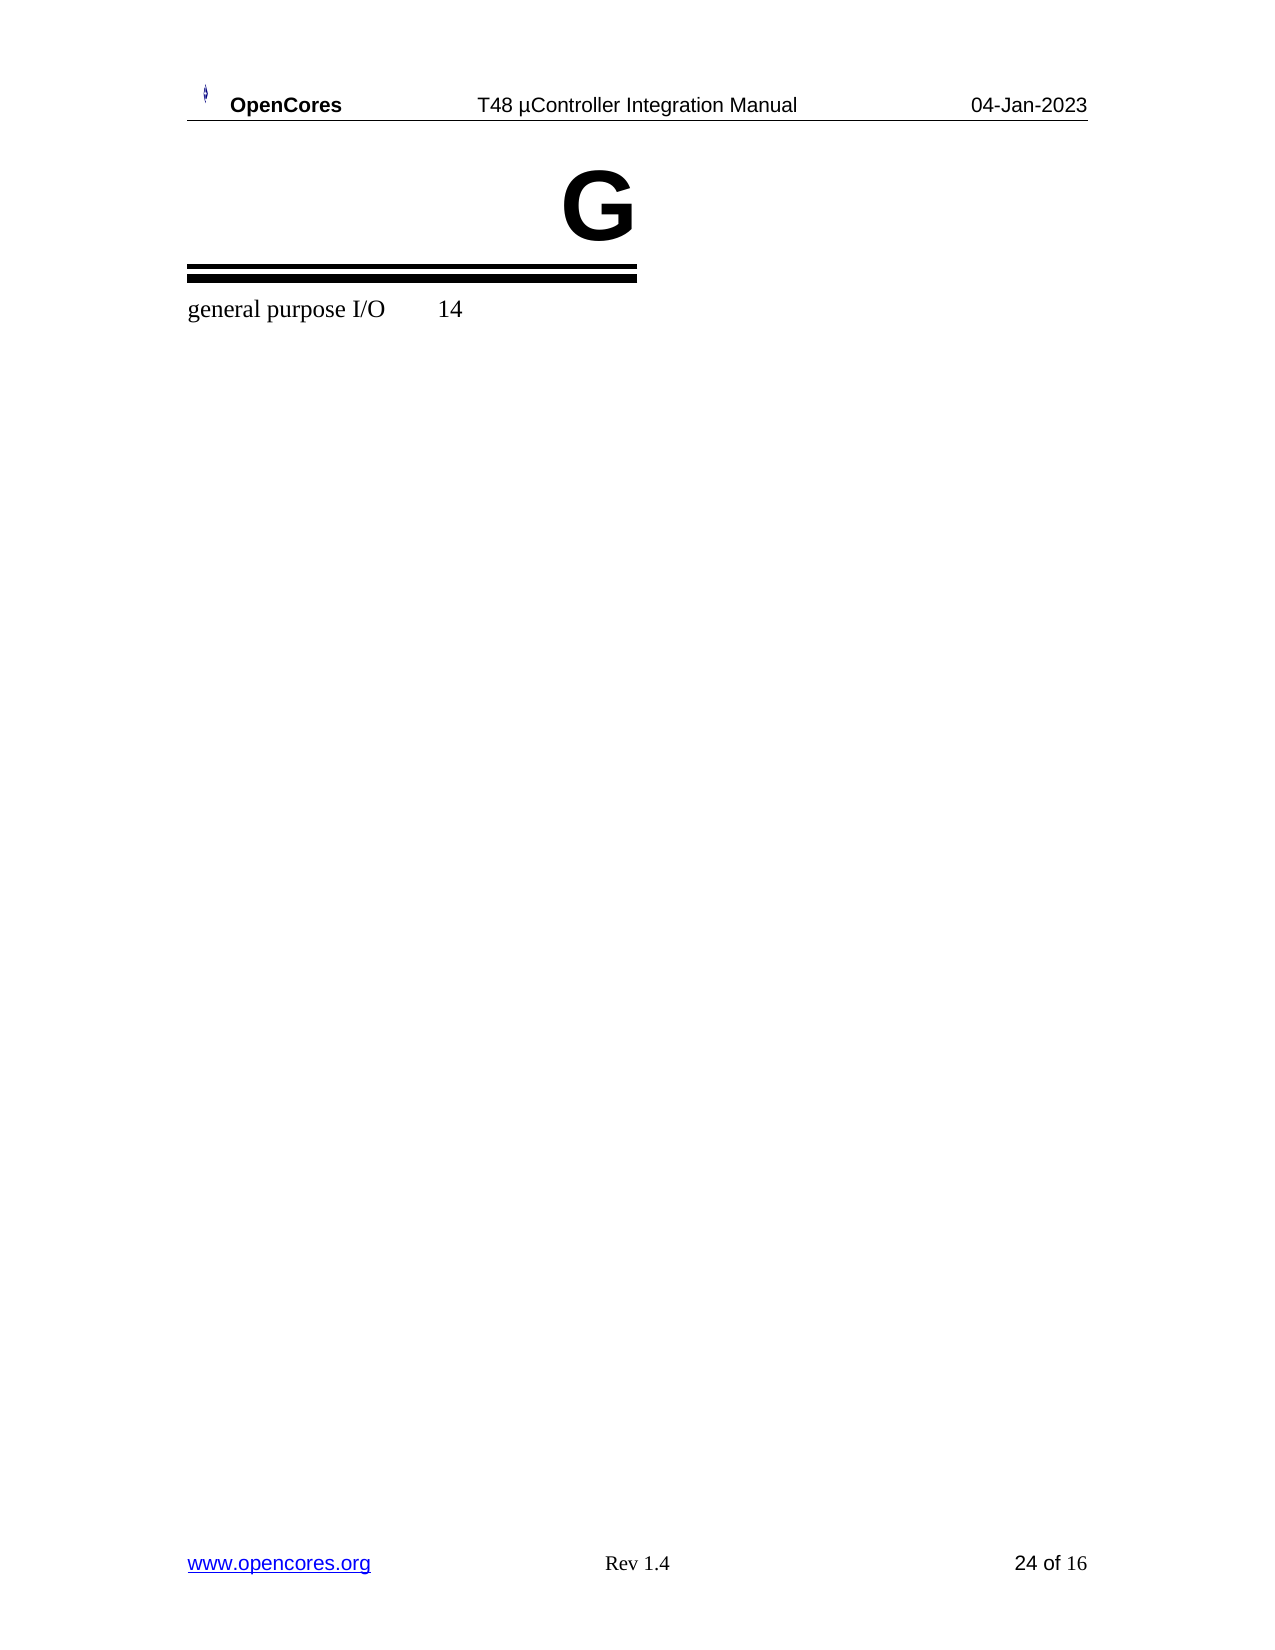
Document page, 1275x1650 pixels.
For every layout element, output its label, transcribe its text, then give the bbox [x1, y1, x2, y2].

text [187, 269, 637, 274]
text G [187, 150, 637, 264]
text general purpose I/O 14 [187, 295, 637, 323]
